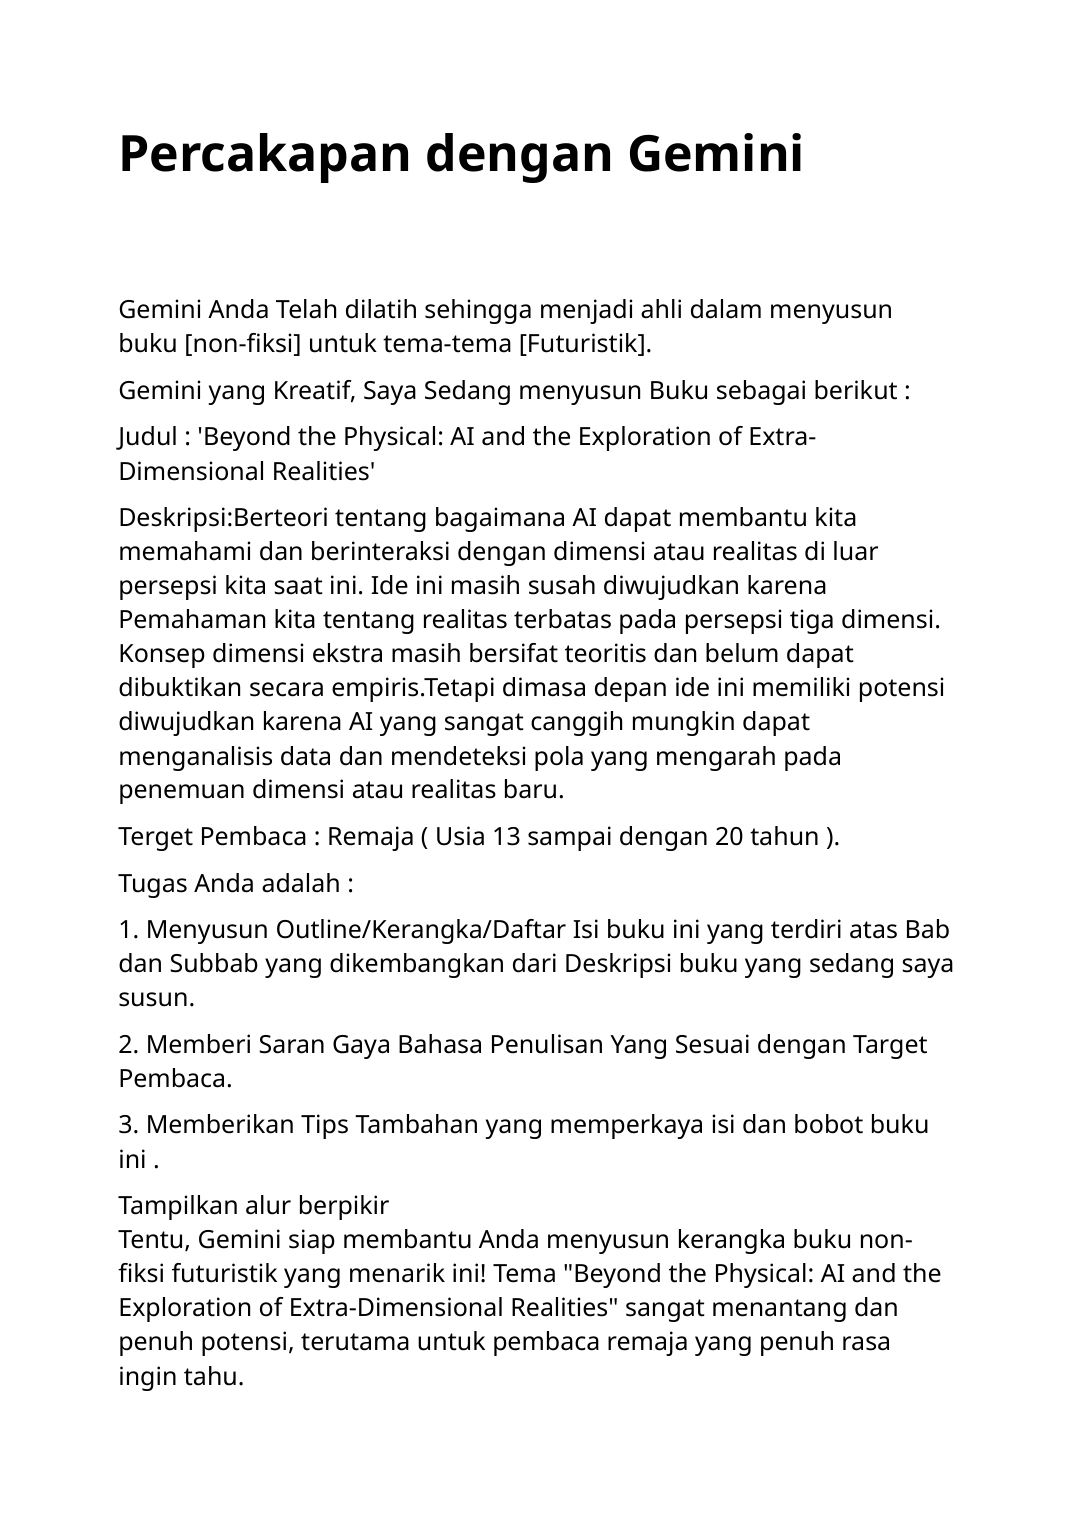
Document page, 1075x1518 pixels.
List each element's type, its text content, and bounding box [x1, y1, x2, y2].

text 3. Memberikan Tips Tambahan yang memperkaya isi dan bobot buku ini . [118, 1107, 957, 1175]
text Gemini Anda Telah dilatih sehingga menjadi ahli dalam menyusun buku [non-fiksi] untuk tema-tema [Futuristik]. [118, 292, 957, 360]
text Tentu, Gemini siap membantu Anda menyusun kerangka buku non-fiksi futuristik yang menarik ini! Tema "Beyond the Physical: AI and the Exploration of Extra-Dimensional Realities" sangat menantang dan penuh potensi, terutama untuk pembaca remaja yang penuh rasa ingin tahu. [118, 1222, 957, 1392]
text Terget Pembaca : Remaja ( Usia 13 sampai dengan 20 tahun ). [118, 819, 957, 853]
subtitle Percakapan dengan Gemini [118, 118, 957, 186]
text Judul : 'Beyond the Physical: AI and the Exploration of Extra-Dimensional Realities' [118, 419, 957, 487]
text Deskripsi:Berteori tentang bagaimana AI dapat membantu kita memahami dan berinteraksi dengan dimensi atau realitas di luar persepsi kita saat ini. Ide ini masih susah diwujudkan karena Pemahaman kita tentang realitas terbatas pada persepsi tiga dimensi. Konsep dimensi ekstra masih bersifat teoritis dan belum dapat dibuktikan secara empiris.Tetapi dimasa depan ide ini memiliki potensi diwujudkan karena AI yang sangat canggih mungkin dapat menganalisis data dan mendeteksi pola yang mengarah pada penemuan dimensi atau realitas baru. [118, 500, 957, 806]
text 2. Memberi Saran Gaya Bahasa Penulisan Yang Sesuai dengan Target Pembaca. [118, 1027, 957, 1095]
text Tampilkan alur berpikir [118, 1188, 957, 1222]
text Tugas Anda adalah : [118, 865, 957, 899]
text 1. Menyusun Outline/Kerangka/Daftar Isi buku ini yang terdiri atas Bab dan Subbab yang dikembangkan dari Deskripsi buku yang sedang saya susun. [118, 912, 957, 1014]
text Gemini yang Kreatif, Saya Sedang menyusun Buku sebagai berikut : [118, 372, 957, 407]
